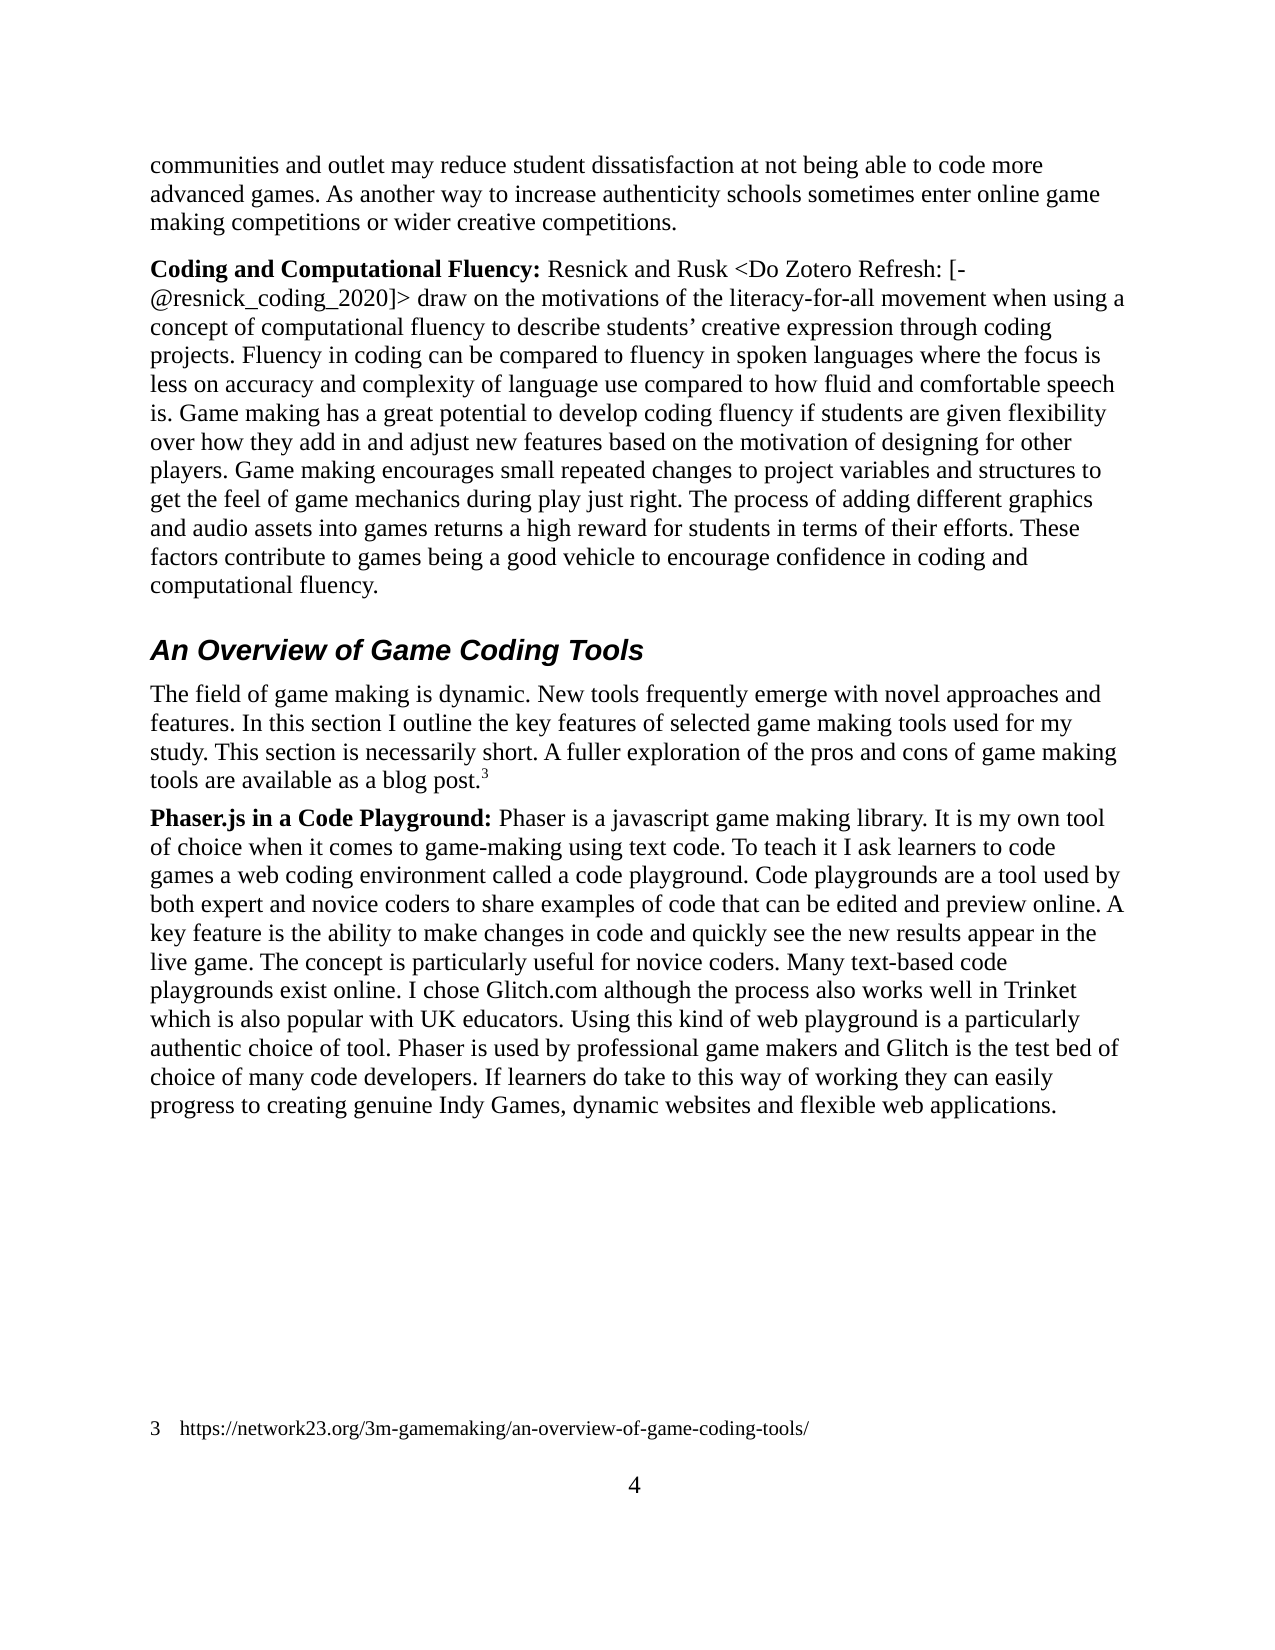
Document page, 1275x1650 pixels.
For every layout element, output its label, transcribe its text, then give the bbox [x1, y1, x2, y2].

text communities and outlet may reduce student dissatisfaction at not being able to code more advanced games. As another way to increase authenticity schools sometimes enter online game making competitions or wider creative competitions. [150, 150, 1125, 236]
subtitle An Overview of Game Coding Tools [150, 633, 1125, 667]
text The field of game making is dynamic. New tools frequently emerge with novel approaches and features. In this section I outline the key features of selected game making tools used for my study. This section is necessarily short. A fuller exploration of the pros and cons of game making tools are available as a blog post. [150, 679, 1125, 794]
text Phaser.js in a Code Playground: Phaser is a javascript game making library. It is my own tool of choice when it comes to game-making using text code. To teach it I ask learners to code games a web coding environment called a code playground. Code playgrounds are a tool used by both expert and novice coders to share examples of code that can be edited and preview online. A key feature is the ability to make changes in code and quickly see the new results appear in the live game. The concept is particularly useful for novice coders. Many text-based code playgrounds exist online. I chose Glitch.com although the process also works well in Trinket which is also popular with UK educators. Using this kind of web playground is a particularly authentic choice of tool. Phaser is used by professional game makers and Glitch is the test bed of choice of many code developers. If learners do take to this way of working they can easily progress to creating genuine Indy Games, dynamic websites and flexible web applications. [150, 803, 1125, 1119]
text https://network23.org/3m-gamemaking/an-overview-of-game-coding-tools/ [150, 1416, 1125, 1440]
text Coding and Computational Fluency: Resnick and Rusk <Do Zotero Refresh: [-@resnick_coding_2020]> draw on the motivations of the literacy-for-all movement when using a concept of computational fluency to describe students’ creative expression through coding projects. Fluency in coding can be compared to fluency in spoken languages where the focus is less on accuracy and complexity of language use compared to how fluid and comfortable speech is. Game making has a great potential to develop coding fluency if students are given flexibility over how they add in and adjust new features based on the motivation of designing for other players. Game making encourages small repeated changes to project variables and structures to get the feel of game mechanics during play just right. The process of adding different graphics and audio assets into games returns a high reward for students in terms of their efforts. These factors contribute to games being a good vehicle to encourage confidence in coding and computational fluency. [150, 254, 1125, 599]
